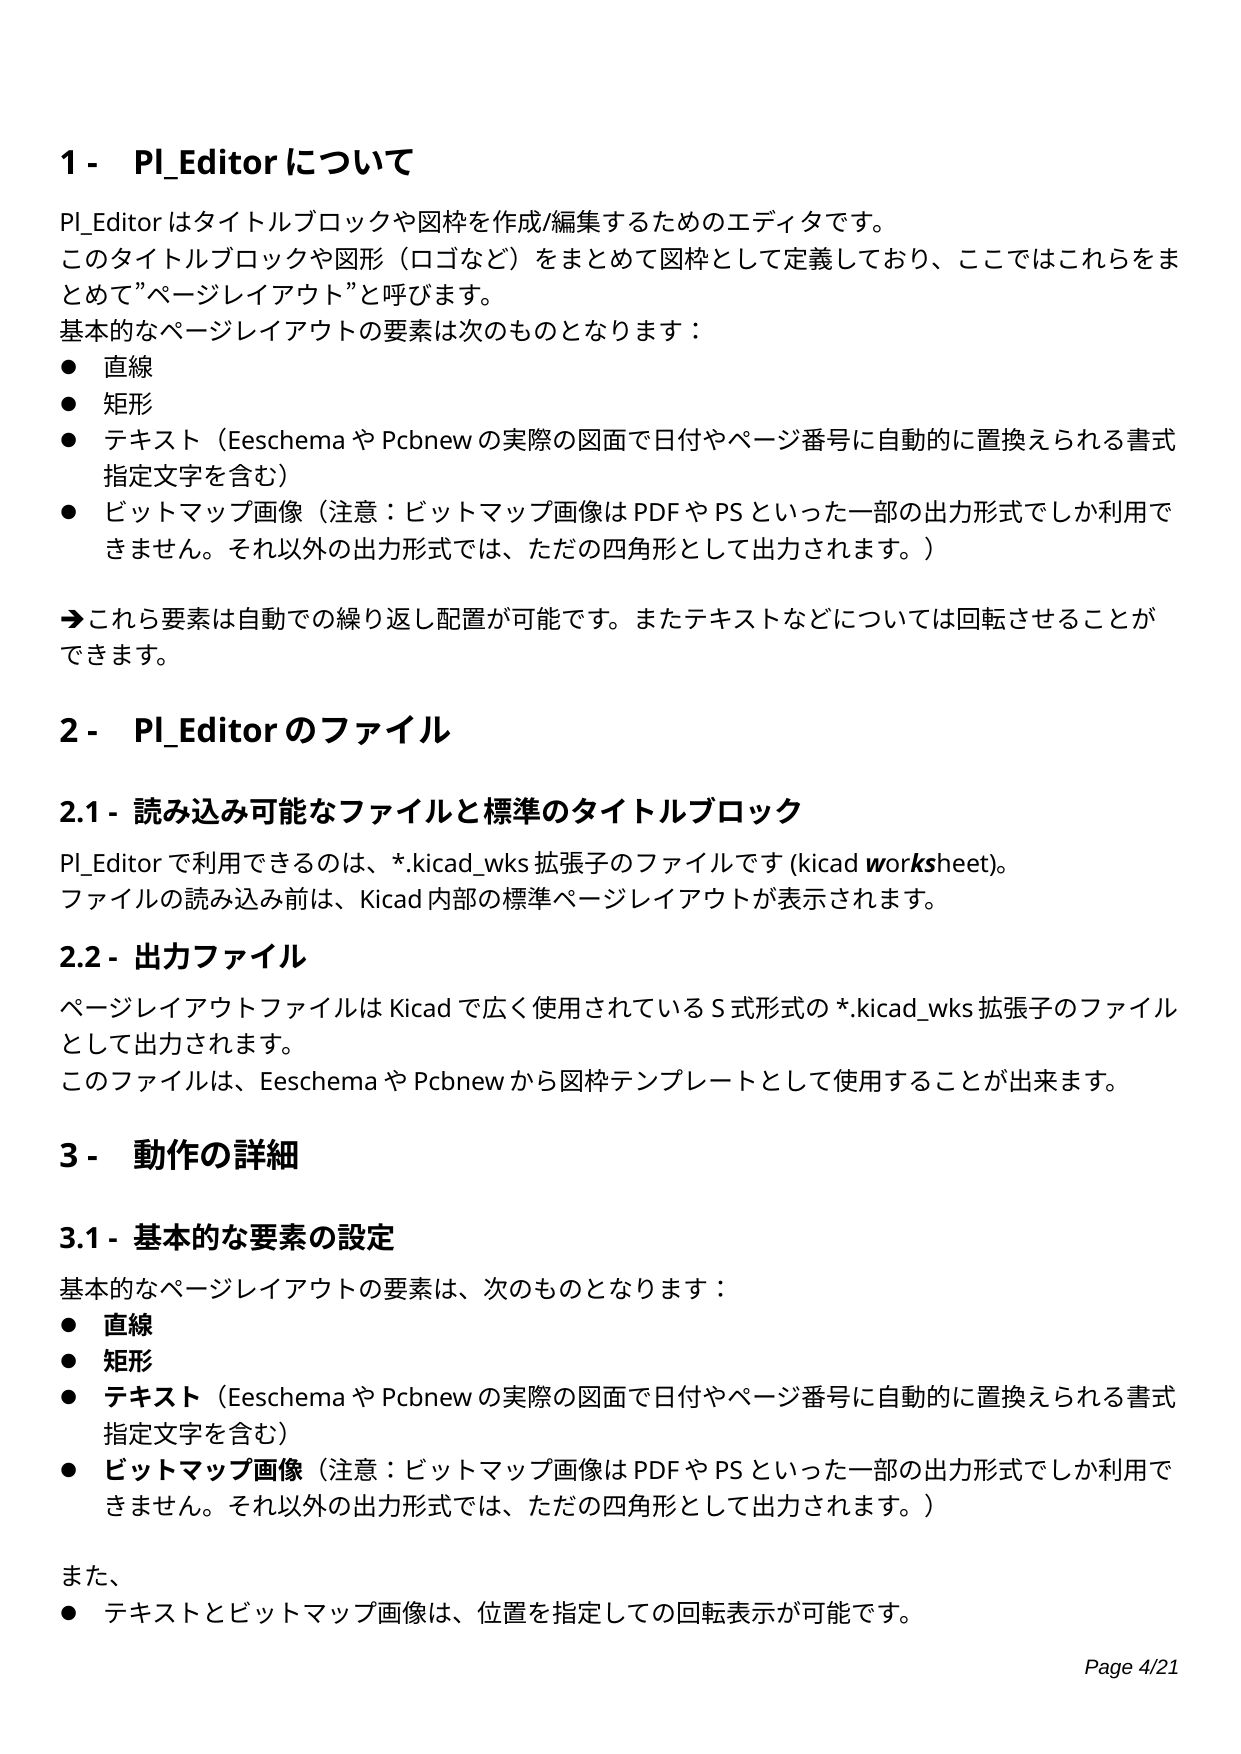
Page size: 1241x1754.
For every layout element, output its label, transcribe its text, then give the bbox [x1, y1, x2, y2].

text Pl_Editorで利用できるのは、*.kicad_wks拡張子のファイルです (kicad worksheet)。 [59, 844, 1181, 880]
list 直線 [59, 348, 1181, 384]
text ページレイアウトファイルはKicadで広く使用されているS式形式の *.kicad_wks拡張子のファイルとして出力されます。 [59, 989, 1181, 1061]
text ファイルの読み込み前は、Kicad内部の標準ページレイアウトが表示されます。 [59, 880, 1181, 916]
list 矩形 [59, 1342, 1181, 1378]
list テキスト（EeschemaやPcbnewの実際の図面で日付やページ番号に自動的に置換えられる書式指定文字を含む） [59, 1378, 1181, 1450]
subtitle 読み込み可能なファイルと標準のタイトルブロック [59, 789, 1181, 831]
subtitle 出力ファイル [59, 934, 1181, 976]
subtitle Pl_Editorのファイル [59, 704, 1181, 752]
subtitle Pl_Editorについて [59, 136, 1181, 184]
list テキスト（EeschemaやPcbnewの実際の図面で日付やページ番号に自動的に置換えられる書式指定文字を含む） [59, 420, 1181, 493]
subtitle 基本的な要素の設定 [59, 1214, 1181, 1257]
list ビットマップ画像（注意：ビットマップ画像はPDFやPSといった一部の出力形式でしか利用できません。それ以外の出力形式では、ただの四角形として出力されます。） [59, 493, 1181, 565]
list 直線 [59, 1305, 1181, 1342]
list これら要素は自動での繰り返し配置が可能です。またテキストなどについては回転させることができます。 [59, 599, 1181, 672]
list ビットマップ画像（注意：ビットマップ画像はPDFやPSといった一部の出力形式でしか利用できません。それ以外の出力形式では、ただの四角形として出力されます。） [59, 1450, 1181, 1523]
text Pl_Editorはタイトルブロックや図枠を作成/編集するためのエディタです。 [59, 203, 1181, 239]
text また、 [59, 1557, 1181, 1593]
list 矩形 [59, 384, 1181, 420]
text このタイトルブロックや図形（ロゴなど）をまとめて図枠として定義しており、ここではこれらをまとめて”ページレイアウト”と呼びます。 [59, 239, 1181, 312]
list テキストとビットマップ画像は、位置を指定しての回転表示が可能です。 [59, 1593, 1181, 1629]
text 基本的なページレイアウトの要素は、次のものとなります： [59, 1269, 1181, 1305]
text このファイルは、EeschemaやPcbnewから図枠テンプレートとして使用することが出来ます。 [59, 1061, 1181, 1097]
text 基本的なページレイアウトの要素は次のものとなります： [59, 312, 1181, 348]
subtitle 動作の詳細 [59, 1129, 1181, 1178]
